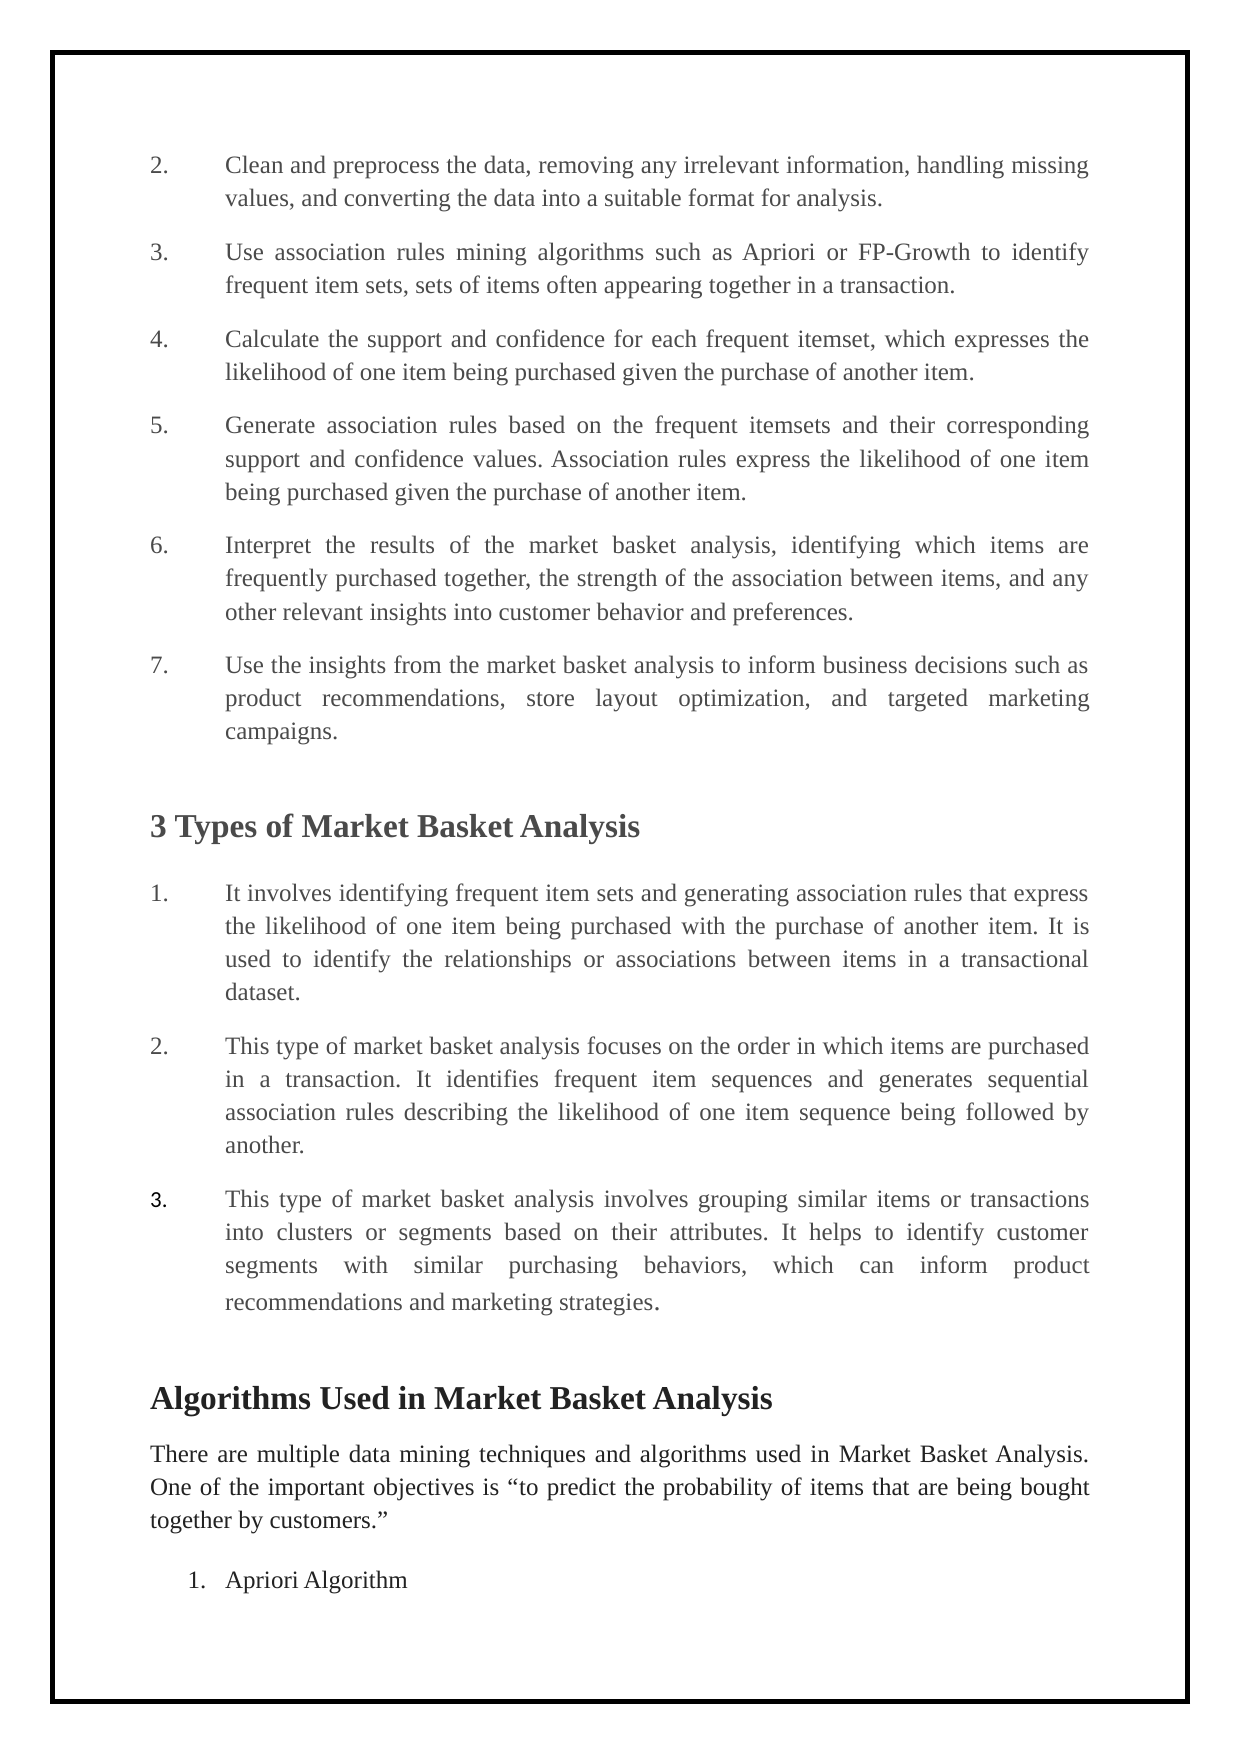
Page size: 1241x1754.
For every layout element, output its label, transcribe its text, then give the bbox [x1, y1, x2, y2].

list Calculate the support and confidence for each frequent itemset, which expresses the likelihood of one item being purchased given the purchase of another item. [150, 324, 1090, 386]
text There are multiple data mining techniques and algorithms used in Market Basket Analysis. One of the important objectives is “to predict the probability of items that are being bought together by customers.” [150, 1439, 1090, 1534]
list Generate association rules based on the frequent itemsets and their corresponding support and confidence values. Association rules express the likelihood of one item being purchased given the purchase of another item. [150, 411, 1090, 505]
list It involves identifying frequent item sets and generating association rules that express the likelihood of one item being purchased with the purchase of another item. It is used to identify the relationships or associations between items in a transactional dataset. [150, 878, 1090, 1006]
list This type of market basket analysis involves grouping similar items or transactions into clusters or segments based on their attributes. It helps to identify customer segments with similar purchasing behaviors, which can inform product recommendations and marketing strategies. [150, 1184, 1090, 1316]
list Clean and preprocess the data, removing any irrelevant information, handling missing values, and converting the data into a suitable format for analysis. [150, 150, 1090, 212]
list Use the insights from the market basket analysis to inform business decisions such as product recommendations, store layout optimization, and targeted marketing campaigns. [150, 650, 1090, 745]
list Apriori Algorithm [187, 1565, 1090, 1594]
list Use association rules mining algorithms such as Apriori or FP-Growth to identify frequent item sets, sets of items often appearing together in a transaction. [150, 237, 1090, 299]
subtitle 3 Types of Market Basket Analysis [150, 807, 1090, 845]
list Interpret the results of the market basket analysis, identifying which items are frequently purchased together, the strength of the association between items, and any other relevant insights into customer behavior and preferences. [150, 531, 1090, 625]
list This type of market basket analysis focuses on the order in which items are purchased in a transaction. It identifies frequent item sequences and generates sequential association rules describing the likelihood of one item sequence being followed by another. [150, 1031, 1090, 1159]
subtitle Algorithms Used in Market Basket Analysis [150, 1378, 1090, 1416]
